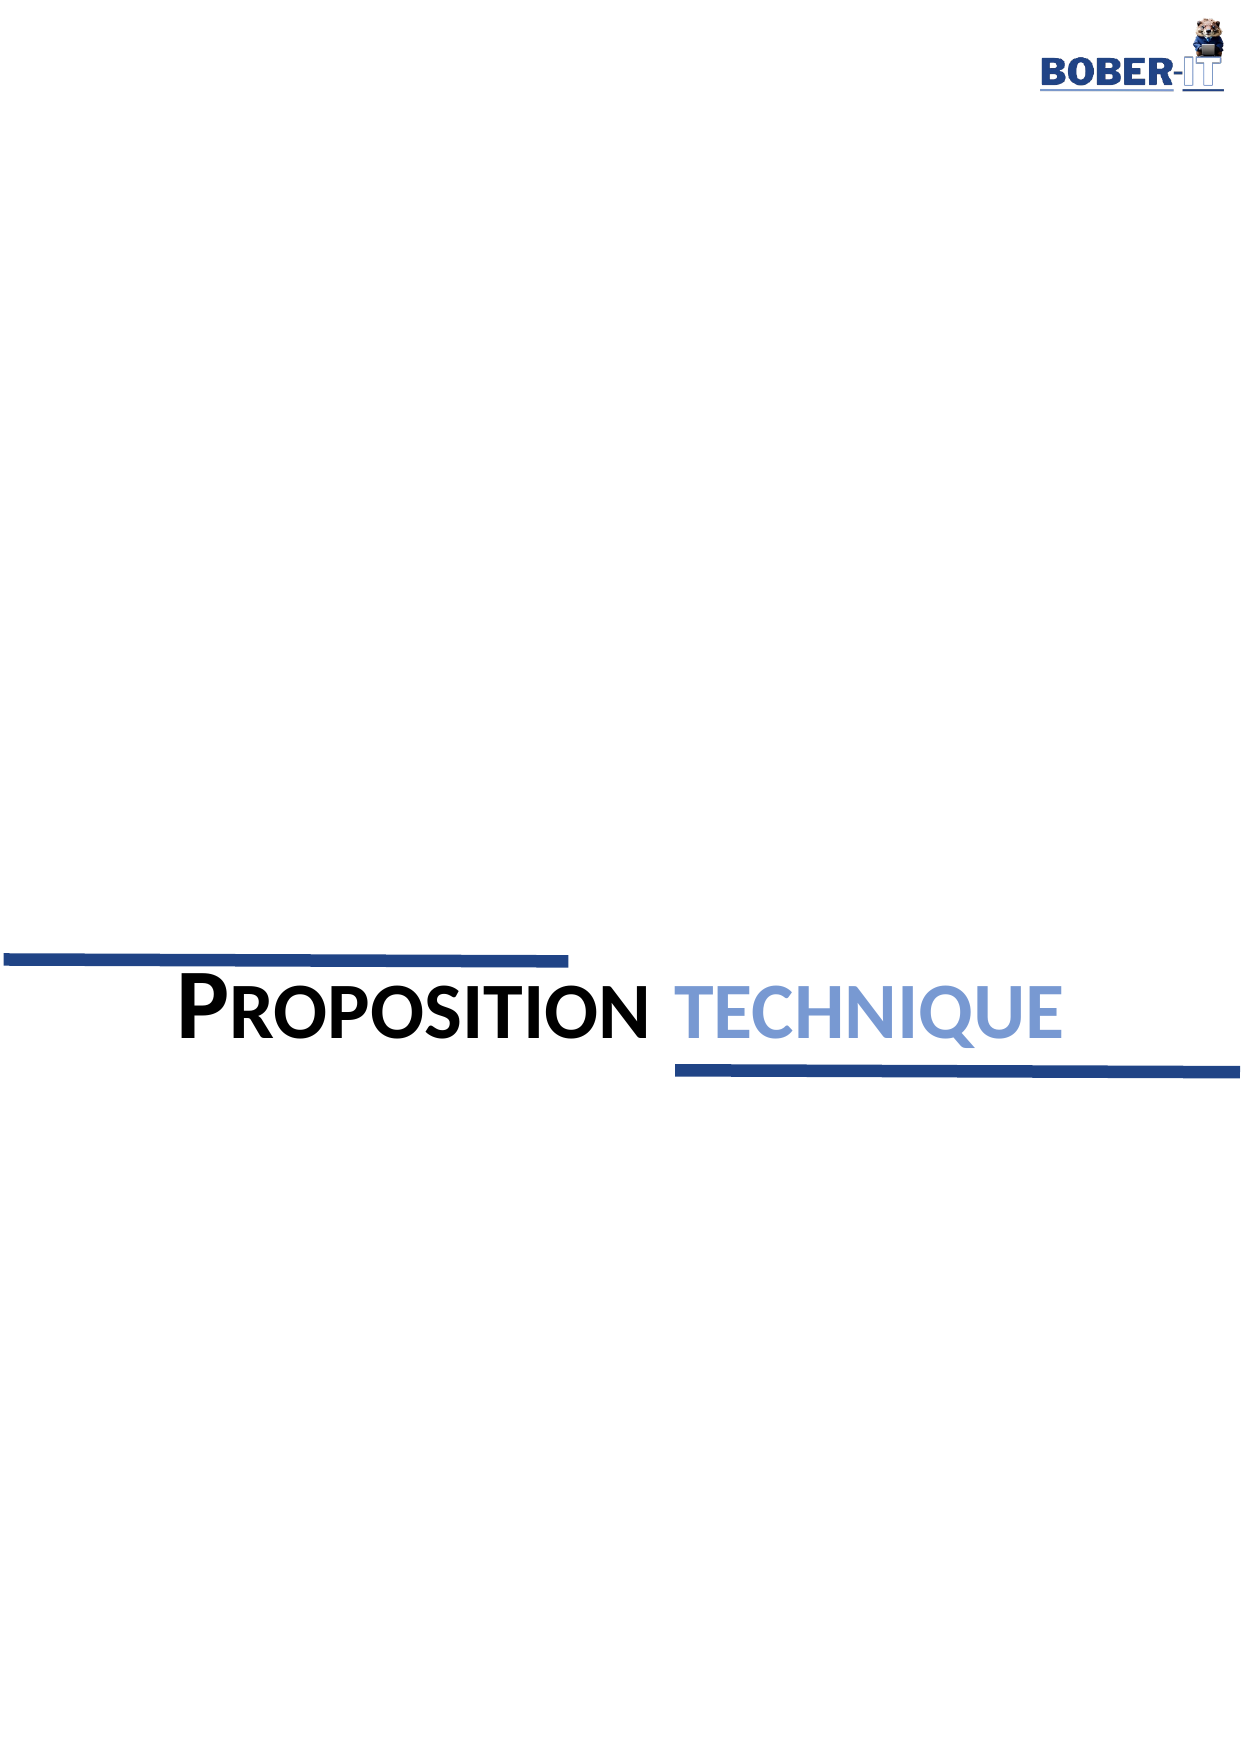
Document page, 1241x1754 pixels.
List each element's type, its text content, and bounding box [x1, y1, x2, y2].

subtitle Proposition technique [148, 941, 1093, 1063]
